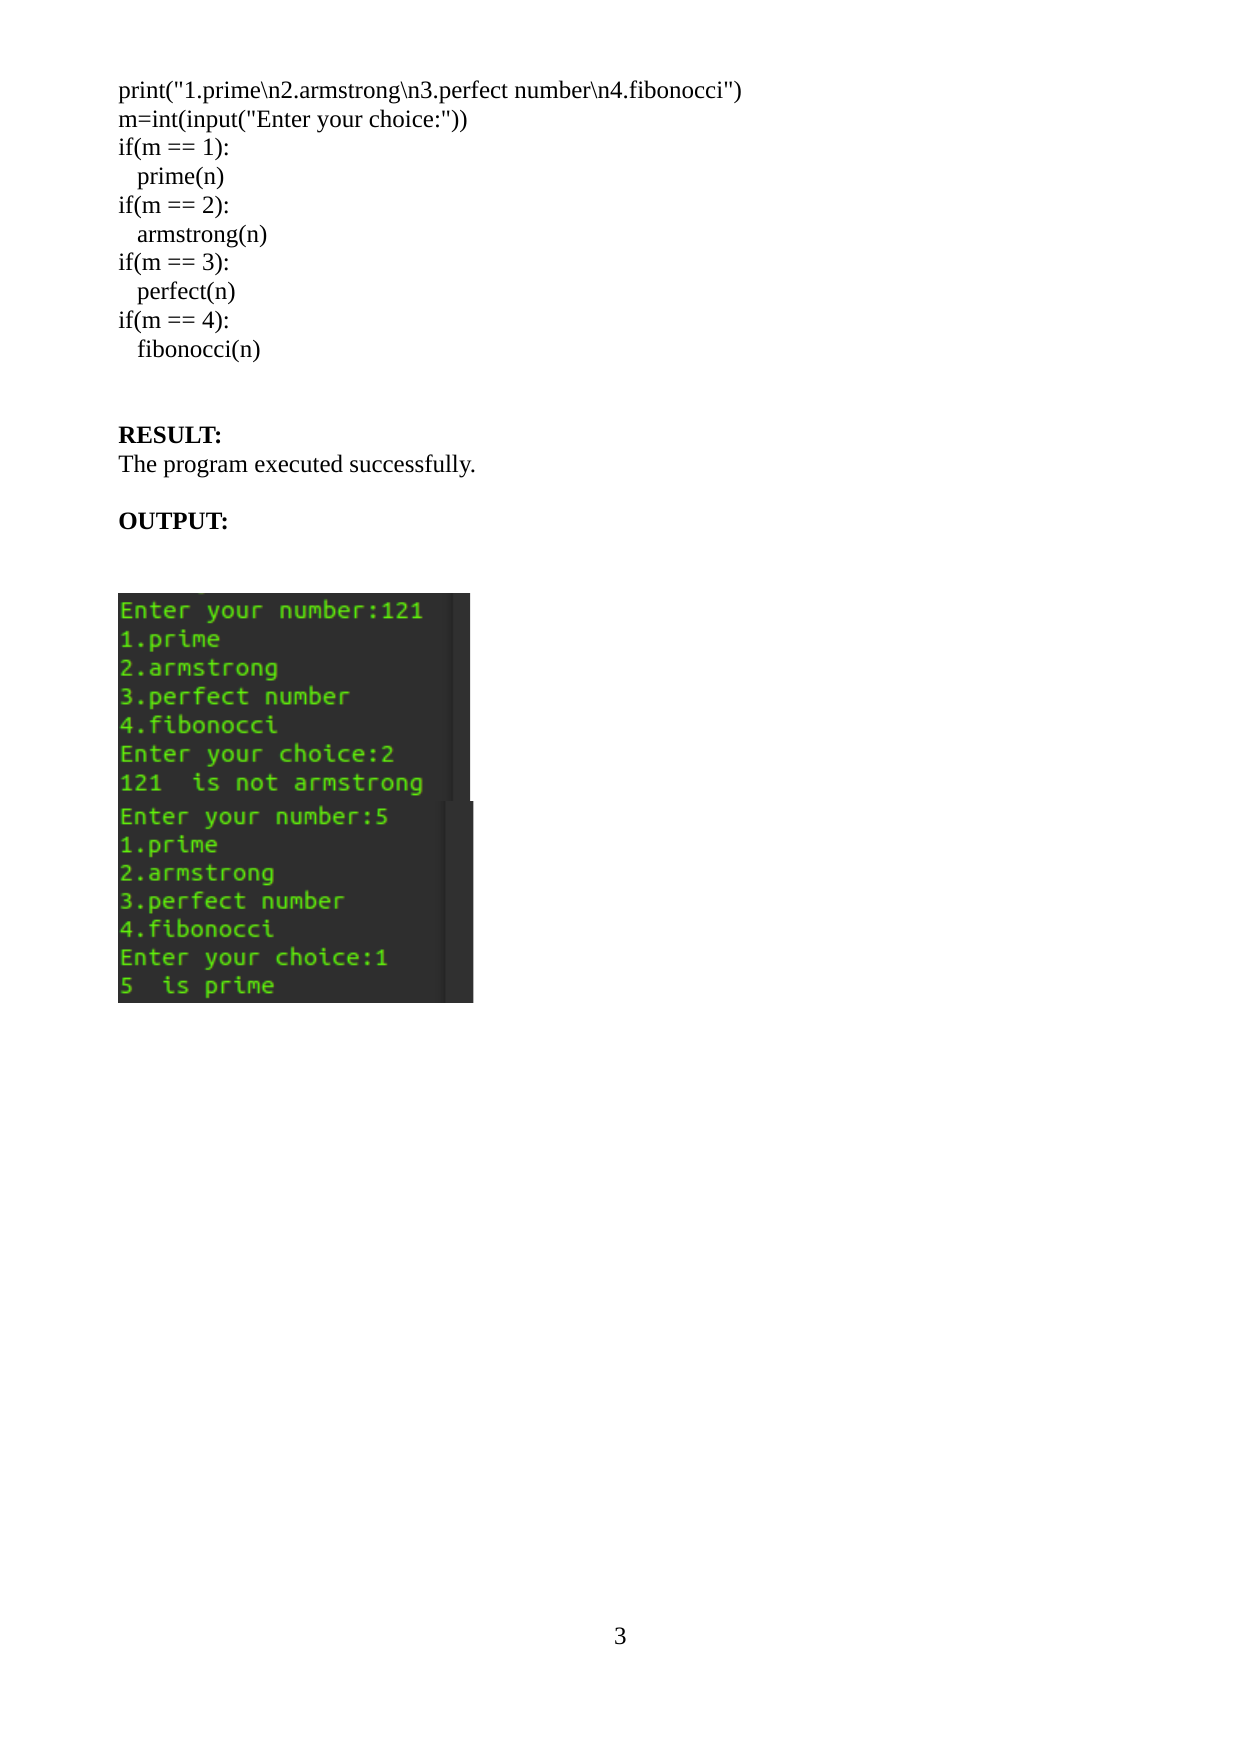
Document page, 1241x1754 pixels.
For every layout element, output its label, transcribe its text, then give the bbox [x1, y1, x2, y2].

text if(m == 1): [118, 132, 1122, 161]
text if(m == 3): [118, 247, 1122, 276]
text print("1.prime\n2.armstrong\n3.perfect number\n4.fibonocci") [118, 75, 1122, 104]
picture [118, 593, 474, 1003]
text prime(n) [118, 161, 1122, 190]
text OUTPUT: [118, 506, 1122, 535]
text fibonocci(n) [118, 334, 1122, 362]
text armstrong(n) [118, 219, 1122, 247]
text The program executed successfully. [118, 449, 1122, 477]
text m=int(input("Enter your choice:")) [118, 104, 1122, 132]
text RESULT: [118, 420, 1122, 449]
text if(m == 2): [118, 190, 1122, 219]
text perfect(n) [118, 276, 1122, 305]
text if(m == 4): [118, 305, 1122, 334]
